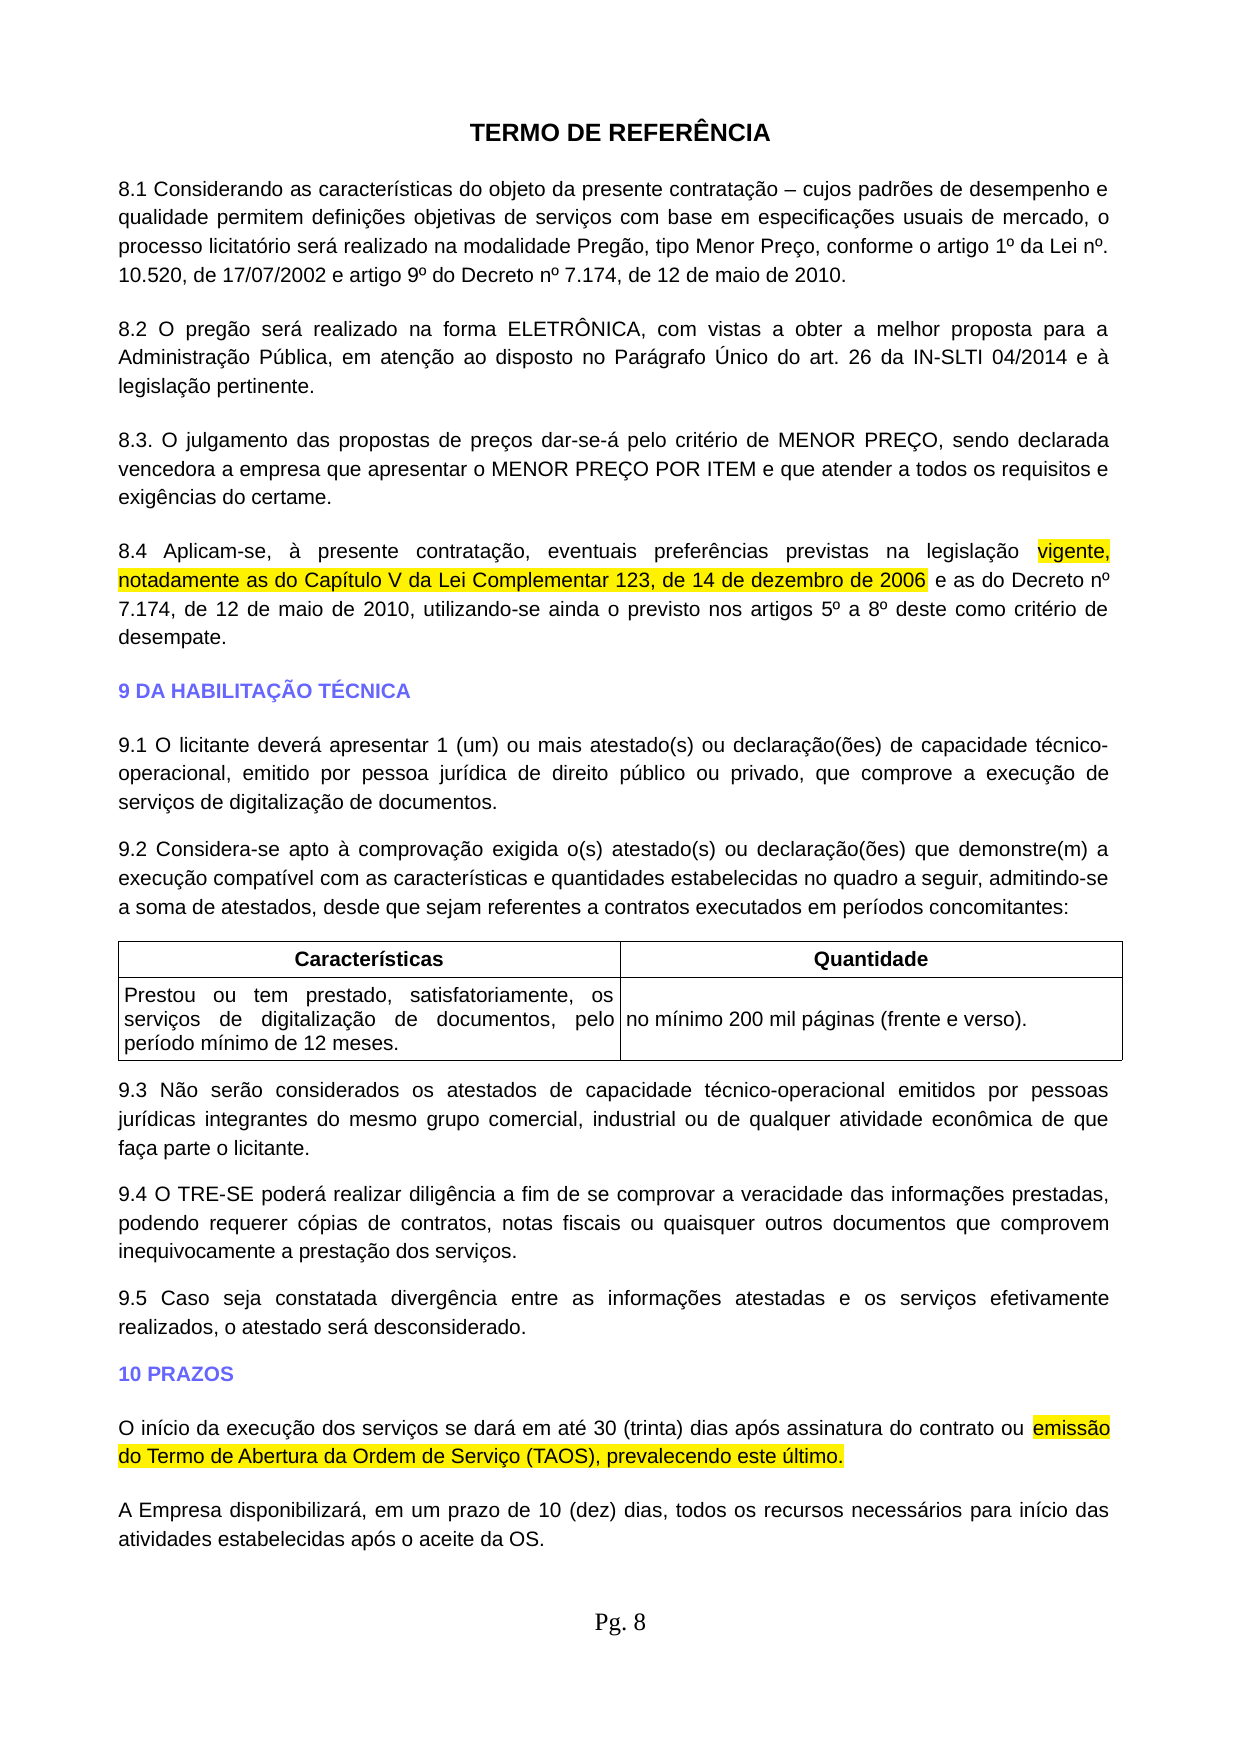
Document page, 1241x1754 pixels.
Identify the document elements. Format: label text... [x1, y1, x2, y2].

text 9.1 O licitante deverá apresentar 1 (um) ou mais atestado(s) ou declaração(ões) de capacidade técnico-operacional, emitido por pessoa jurídica de direito público ou privado, que comprove a execução de serviços de digitalização de documentos. [118, 732, 1110, 814]
text 9.2 Considera-se apto à comprovação exigida o(s) atestado(s) ou declaração(ões) que demonstre(m) a execução compatível com as características e quantidades estabelecidas no quadro a seguir, admitindo-se a soma de atestados, desde que sejam referentes a contratos executados em períodos concomitantes: [118, 837, 1110, 918]
text 9.3 Não serão considerados os atestados de capacidade técnico-operacional emitidos por pessoas jurídicas integrantes do mesmo grupo comercial, industrial ou de qualquer atividade econômica de que faça parte o licitante. [118, 1078, 1110, 1159]
table_cell Prestou ou tem prestado, satisfatoriamente, os serviços de digitalização de documentos, pelo período mínimo de 12 meses. [119, 978, 620, 1060]
table_header Quantidade [621, 942, 1122, 977]
text O início da execução dos serviços se dará em até 30 (trinta) dias após assinatura do contrato ou emissão do Termo de Abertura da Ordem de Serviço (TAOS), prevalecendo este último. [118, 1415, 1110, 1468]
text 9.5 Caso seja constatada divergência entre as informações atestadas e os serviços efetivamente realizados, o atestado será desconsiderado. [118, 1286, 1110, 1338]
text 10 PRAZOS [118, 1362, 1110, 1386]
table_cell no mínimo 200 mil páginas (frente e verso). [621, 978, 1122, 1060]
text 8.4 Aplicam-se, à presente contratação, eventuais preferências previstas na legislação vigente, notadamente as do Capítulo V da Lei Complementar 123, de 14 de dezembro de 2006 e as do Decreto nº 7.174, de 12 de maio de 2010, utilizando-se ainda o previsto nos artigos 5º a 8º deste como critério de desempate. [118, 539, 1110, 649]
text 8.2 O pregão será realizado na forma ELETRÔNICA, com vistas a obter a melhor proposta para a Administração Pública, em atenção ao disposto no Parágrafo Único do art. 26 da IN-SLTI 04/2014 e à legislação pertinente. [118, 316, 1110, 398]
text A Empresa disponibilizará, em um prazo de 10 (dez) dias, todos os recursos necessários para início das atividades estabelecidas após o aceite da OS. [118, 1498, 1110, 1551]
text 9.4 O TRE-SE poderá realizar diligência a fim de se comprovar a veracidade das informações prestadas, podendo requerer cópias de contratos, notas fiscais ou quaisquer outros documentos que comprovem inequivocamente a prestação dos serviços. [118, 1182, 1110, 1263]
text 8.3. O julgamento das propostas de preços dar-se-á pelo critério de MENOR PREÇO, sendo declarada vencedora a empresa que apresentar o MENOR PREÇO POR ITEM e que atender a todos os requisitos e exigências do certame. [118, 428, 1110, 509]
table_header Características [119, 942, 620, 977]
text 9 DA HABILITAÇÃO TÉCNICA [118, 679, 1110, 703]
text 8.1 Considerando as características do objeto da presente contratação – cujos padrões de desempenho e qualidade permitem definições objetivas de serviços com base em especificações usuais de mercado, o processo licitatório será realizado na modalidade Pregão, tipo Menor Preço, conforme o artigo 1º da Lei nº. 10.520, de 17/07/2002 e artigo 9º do Decreto nº 7.174, de 12 de maio de 2010. [118, 176, 1110, 287]
